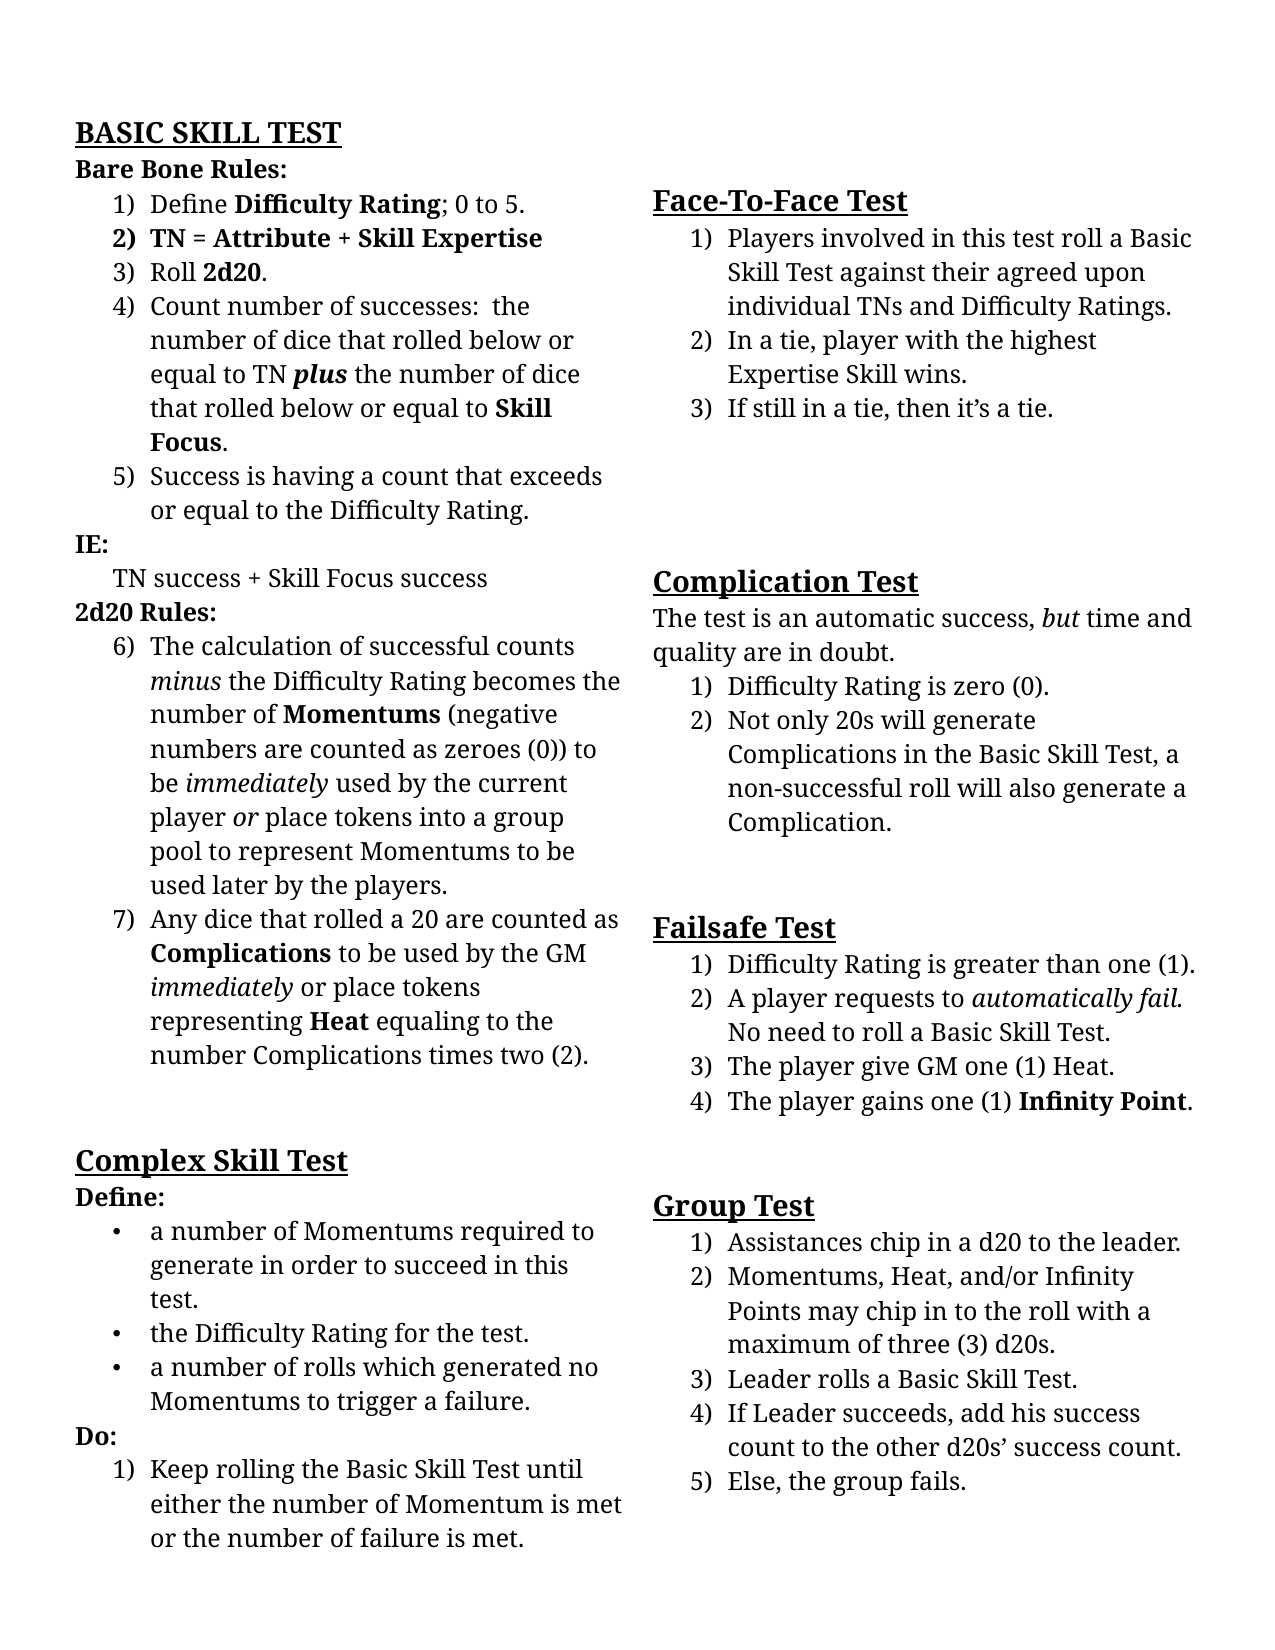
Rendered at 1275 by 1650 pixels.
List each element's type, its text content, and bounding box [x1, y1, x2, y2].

text Group Test [652, 1185, 1200, 1225]
list The player gains one (1) Infinity Point. [690, 1083, 1200, 1117]
list the Difficulty Rating for the test. [112, 1316, 622, 1350]
text BASIC SKILL TEST [75, 112, 622, 152]
list Count number of successes: the number of dice that rolled below or equal to TN plus the number of dice that rolled below or equal to Skill Focus. [112, 288, 622, 459]
text 2d20 Rules: [75, 595, 622, 629]
list Any dice that rolled a 20 are counted as Complications to be used by the GM immediately or place tokens representing Heat equaling to the number Complications times two (2). [112, 902, 622, 1072]
text Complication Test [652, 561, 1200, 601]
list Keep rolling the Basic Skill Test until either the number of Momentum is met or the number of failure is met. [112, 1452, 622, 1554]
list Difficulty Rating is greater than one (1). [690, 947, 1200, 981]
list Else, the group fails. [690, 1463, 1200, 1497]
list Difficulty Rating is zero (0). [690, 669, 1200, 703]
text The test is an automatic success, but time and quality are in doubt. [652, 601, 1200, 669]
list Success is having a count that exceeds or equal to the Difficulty Rating. [112, 459, 622, 527]
list Roll 2d20. [112, 254, 622, 288]
list Define Difficulty Rating; 0 to 5. [112, 186, 622, 220]
text Define: [75, 1180, 622, 1214]
text Complex Skill Test [75, 1140, 622, 1180]
list The player give GM one (1) Heat. [690, 1049, 1200, 1083]
list If Leader succeeds, add his success count to the other d20s’ success count. [690, 1395, 1200, 1463]
list Not only 20s will generate Complications in the Basic Skill Test, a non-successful roll will also generate a Complication. [690, 703, 1200, 839]
text Failsafe Test [652, 907, 1200, 947]
text Do: [75, 1418, 622, 1452]
text IE: [75, 527, 622, 561]
list The calculation of successful counts minus the Difficulty Rating becomes the number of Momentums (negative numbers are counted as zeroes (0)) to be immediately used by the current player or place tokens into a group pool to represent Momentums to be used later by the players. [112, 629, 622, 902]
list Leader rolls a Basic Skill Test. [690, 1361, 1200, 1395]
list a number of Momentums required to generate in order to succeed in this test. [112, 1214, 622, 1316]
list Players involved in this test roll a Basic Skill Test against their agreed upon individual TNs and Difficulty Ratings. [690, 220, 1200, 322]
text Face-To-Face Test [652, 181, 1200, 220]
list a number of rolls which generated no Momentums to trigger a failure. [112, 1350, 622, 1418]
text TN success + Skill Focus success [112, 561, 622, 595]
list Assistances chip in a d20 to the leader. [690, 1225, 1200, 1259]
list In a tie, player with the highest Expertise Skill wins. [690, 322, 1200, 391]
list If still in a tie, then it’s a tie. [690, 391, 1200, 425]
text Bare Bone Rules: [75, 152, 622, 186]
list TN = Attribute + Skill Expertise [112, 220, 622, 254]
list A player requests to automatically fail. No need to roll a Basic Skill Test. [690, 981, 1200, 1049]
list Momentums, Heat, and/or Infinity Points may chip in to the roll with a maximum of three (3) d20s. [690, 1259, 1200, 1361]
